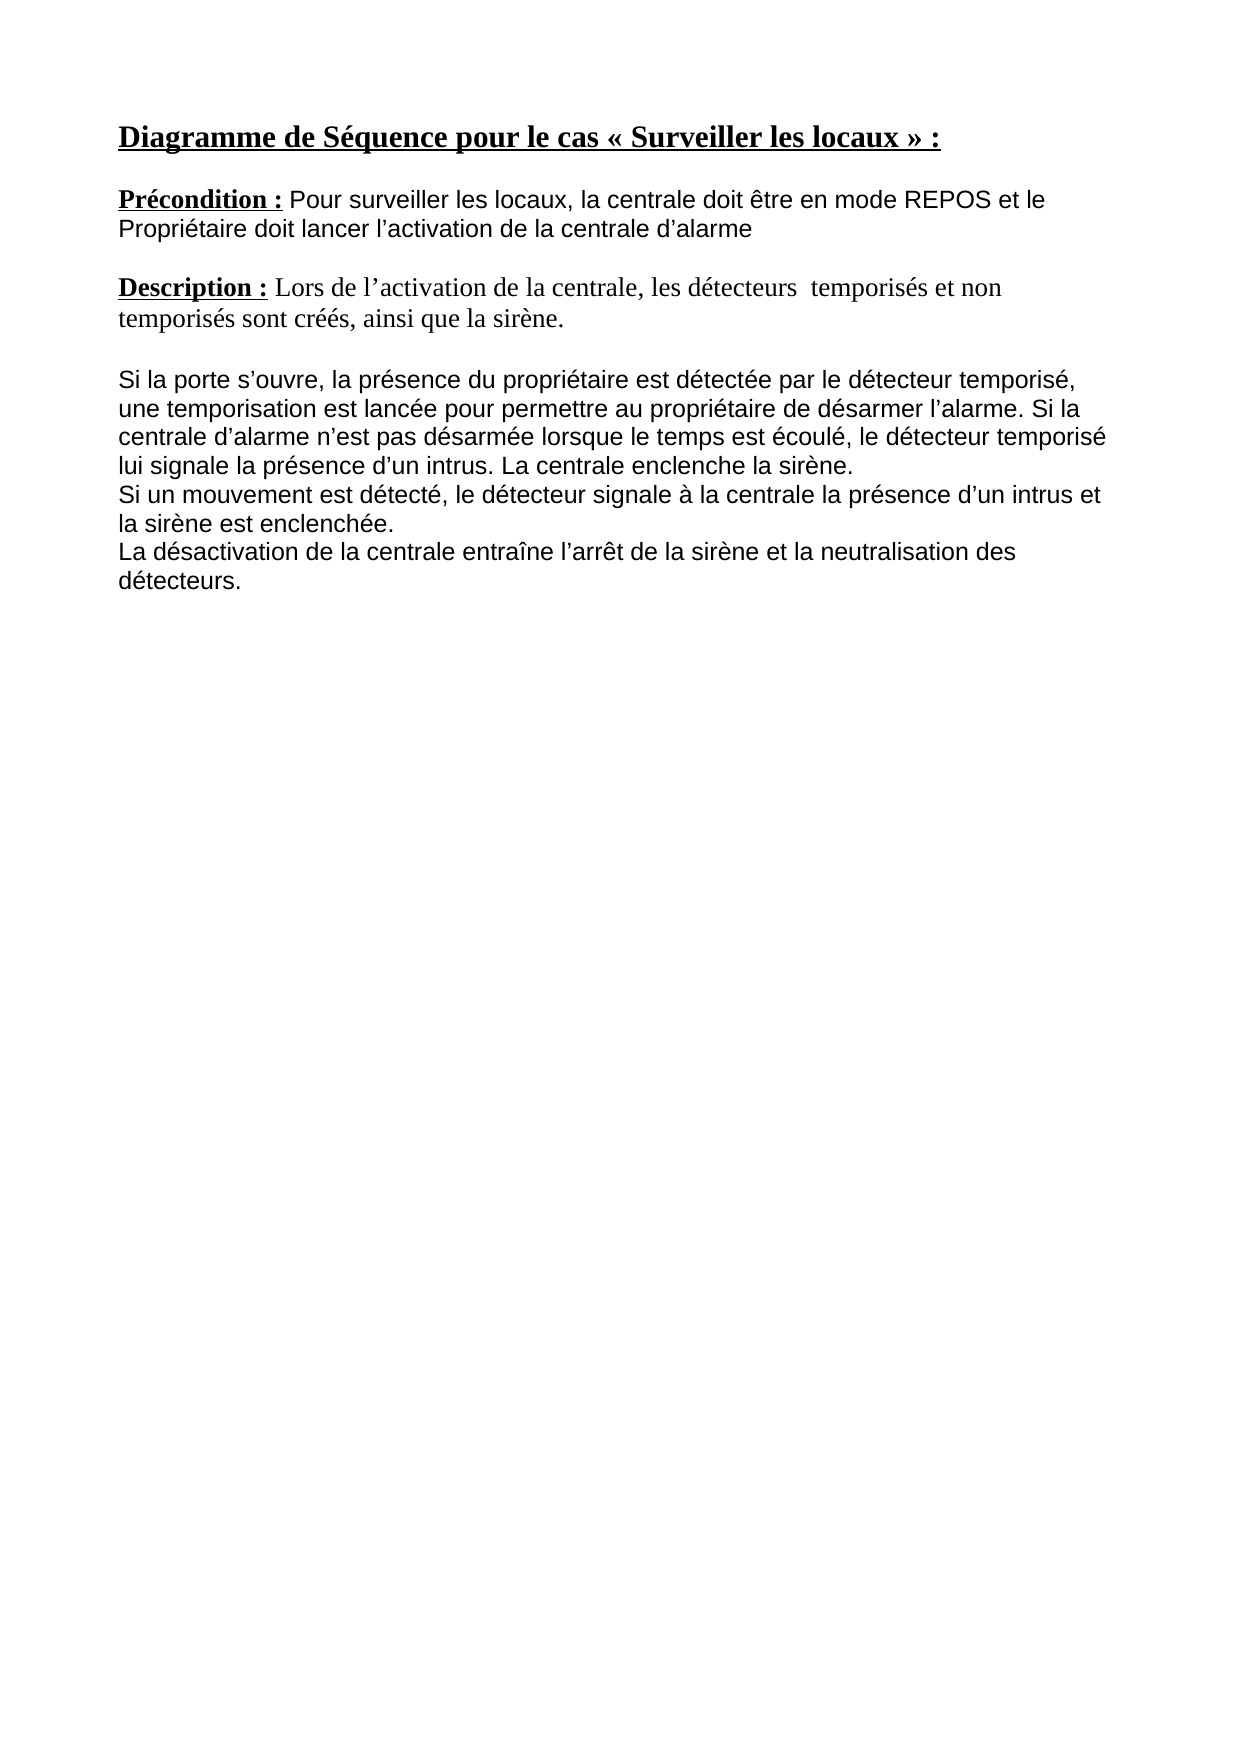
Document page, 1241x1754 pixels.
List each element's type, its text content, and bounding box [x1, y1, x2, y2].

text La désactivation de la centrale entraîne l’arrêt de la sirène et la neutralisation des détecteurs. [118, 537, 1122, 595]
text Description : Lors de l’activation de la centrale, les détecteurs temporisés et non temporisés sont créés, ainsi que la sirène. [118, 271, 1122, 334]
text Diagramme de Séquence pour le cas « Surveiller les locaux » : [118, 118, 1122, 154]
text Si la porte s’ouvre, la présence du propriétaire est détectée par le détecteur temporisé, une temporisation est lancée pour permettre au propriétaire de désarmer l’alarme. Si la centrale d’alarme n’est pas désarmée lorsque le temps est écoulé, le détecteur temporisé lui signale la présence d’un intrus. La centrale enclenche la sirène. [118, 365, 1122, 480]
text Précondition : Pour surveiller les locaux, la centrale doit être en mode REPOS et le Propriétaire doit lancer l’activation de la centrale d’alarme [118, 183, 1122, 243]
text Si un mouvement est détecté, le détecteur signale à la centrale la présence d’un intrus et la sirène est enclenchée. [118, 480, 1122, 537]
